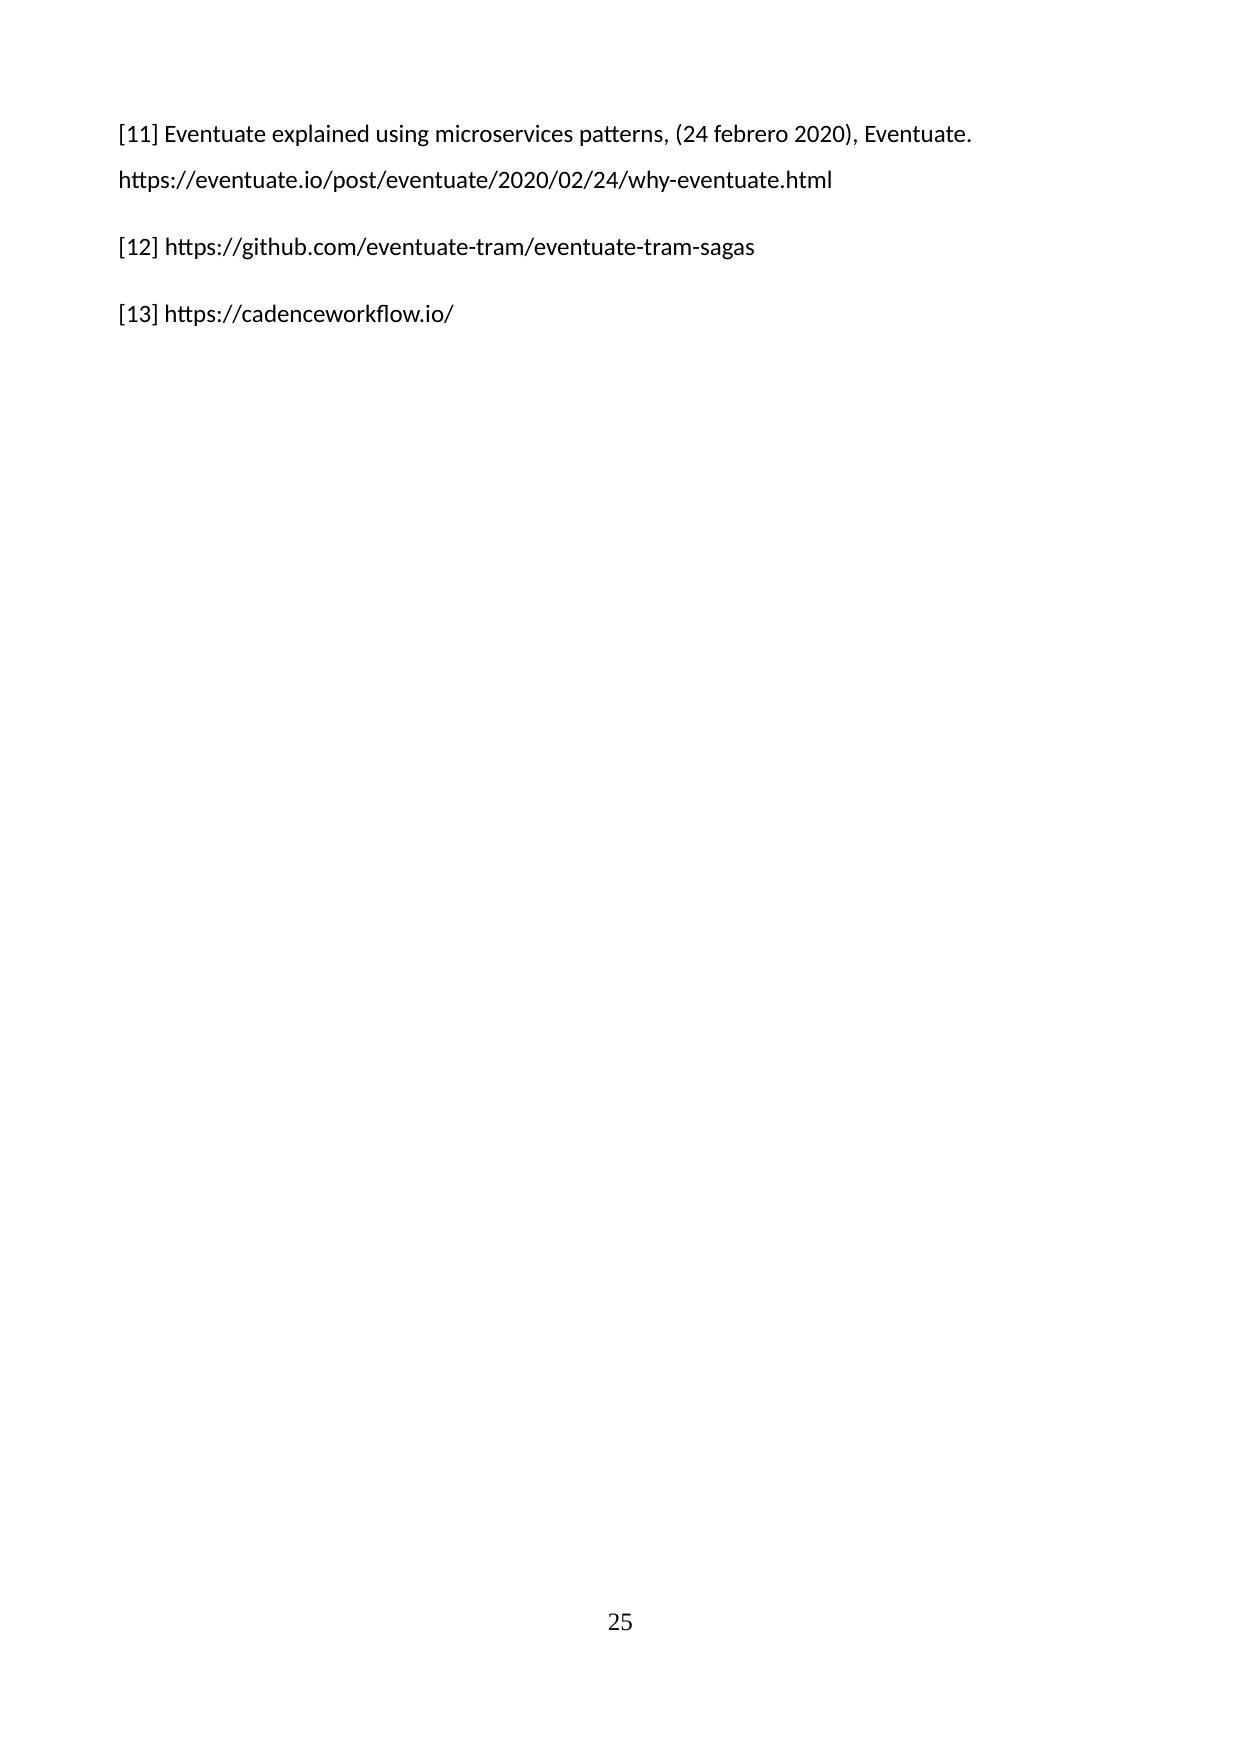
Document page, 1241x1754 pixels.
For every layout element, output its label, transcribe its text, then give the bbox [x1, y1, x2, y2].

text [11] Eventuate explained using microservices patterns, (24 febrero 2020), Eventuate. https://eventuate.io/post/eventuate/2020/02/24/why-eventuate.html [118, 118, 1122, 194]
text [12] https://github.com/eventuate-tram/eventuate-tram-sagas [118, 231, 1122, 262]
text [13] https://cadenceworkflow.io/ [118, 298, 1122, 329]
